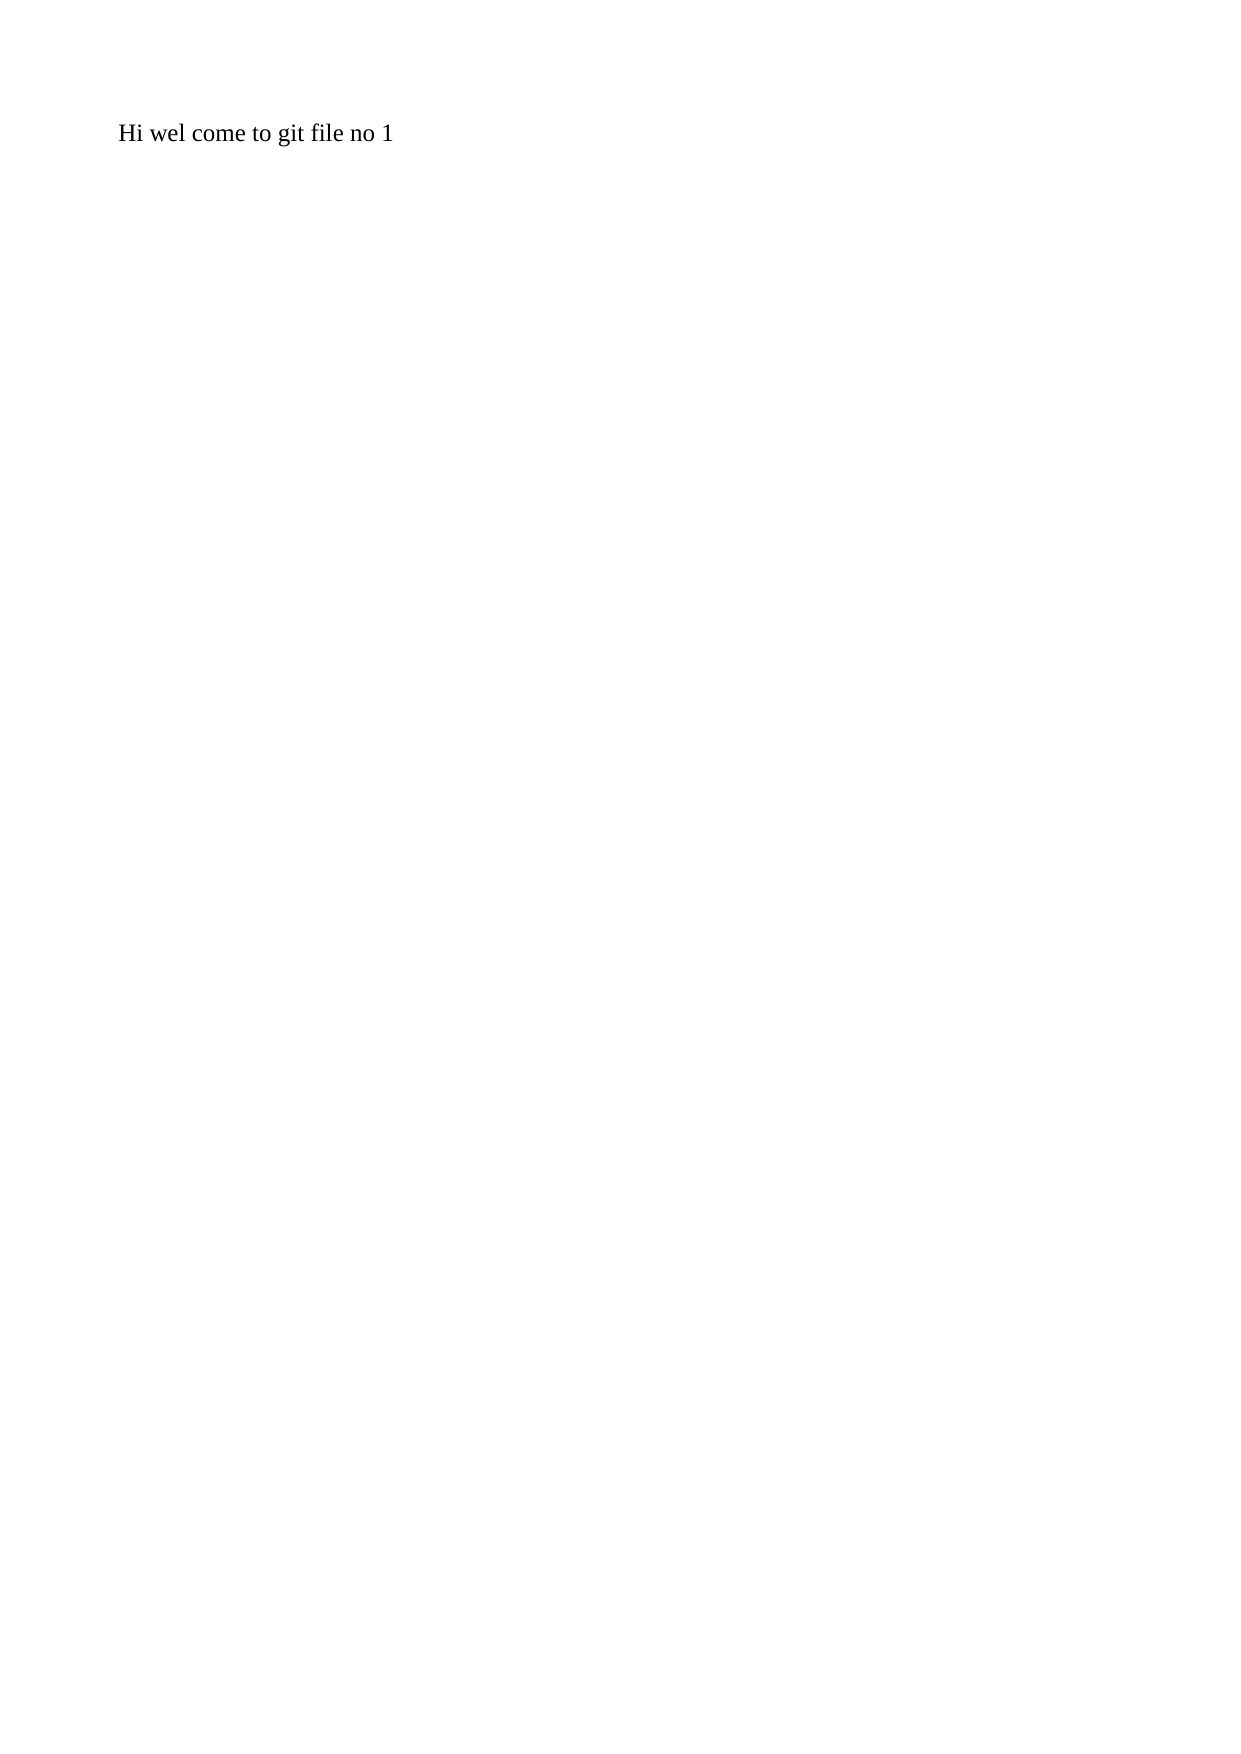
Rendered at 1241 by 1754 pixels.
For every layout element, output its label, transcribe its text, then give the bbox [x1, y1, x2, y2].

text Hi wel come to git file no 1 [118, 118, 1122, 147]
